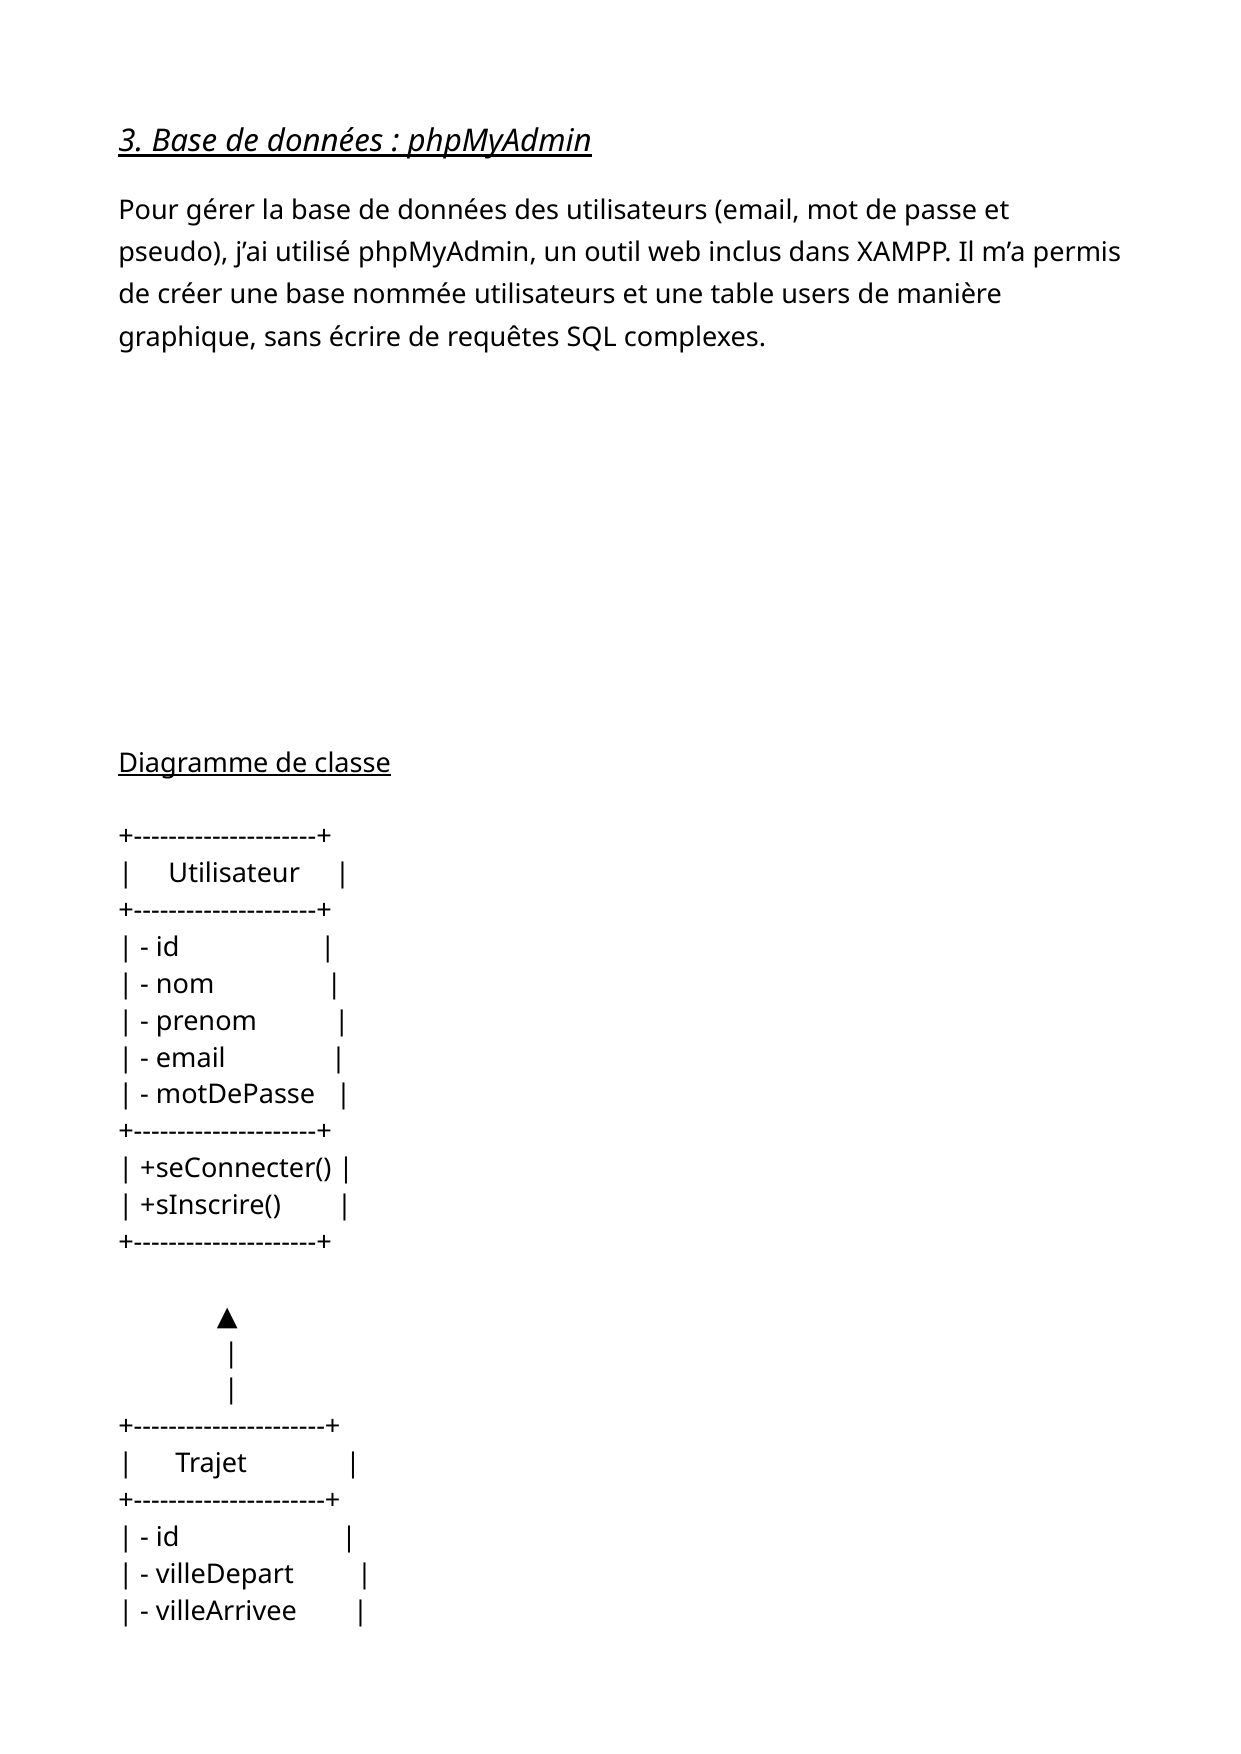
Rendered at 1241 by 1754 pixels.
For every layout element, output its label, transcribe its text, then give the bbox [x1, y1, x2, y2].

text +---------------------+ [118, 817, 1122, 854]
text | - motDePasse | [118, 1075, 1122, 1112]
text | - id | [118, 1517, 1122, 1554]
text | [118, 1333, 1122, 1370]
text Pour gérer la base de données des utilisateurs (email, mot de passe et pseudo), j’ai utilisé phpMyAdmin, un outil web inclus dans XAMPP. Il m’a permis de créer une base nommée utilisateurs et une table users de manière graphique, sans écrire de requêtes SQL complexes. [118, 190, 1122, 354]
text +---------------------+ [118, 891, 1122, 927]
text | [118, 1370, 1122, 1407]
text +---------------------+ [118, 1222, 1122, 1259]
subtitle 3. Base de données : phpMyAdmin [118, 118, 1122, 161]
text +----------------------+ [118, 1481, 1122, 1517]
text | - id | [118, 927, 1122, 964]
text | - prenom | [118, 1001, 1122, 1038]
text | Utilisateur | [118, 854, 1122, 891]
text | - villeArrivee | [118, 1591, 1122, 1628]
text | - email | [118, 1038, 1122, 1075]
text | +sInscrire() | [118, 1186, 1122, 1222]
text +---------------------+ [118, 1112, 1122, 1149]
text ▲ [118, 1296, 1122, 1333]
text +----------------------+ [118, 1407, 1122, 1444]
text Diagramme de classe [118, 743, 1122, 780]
text | - nom | [118, 964, 1122, 1001]
text | +seConnecter() | [118, 1149, 1122, 1186]
text | - villeDepart | [118, 1554, 1122, 1591]
text | Trajet | [118, 1444, 1122, 1481]
